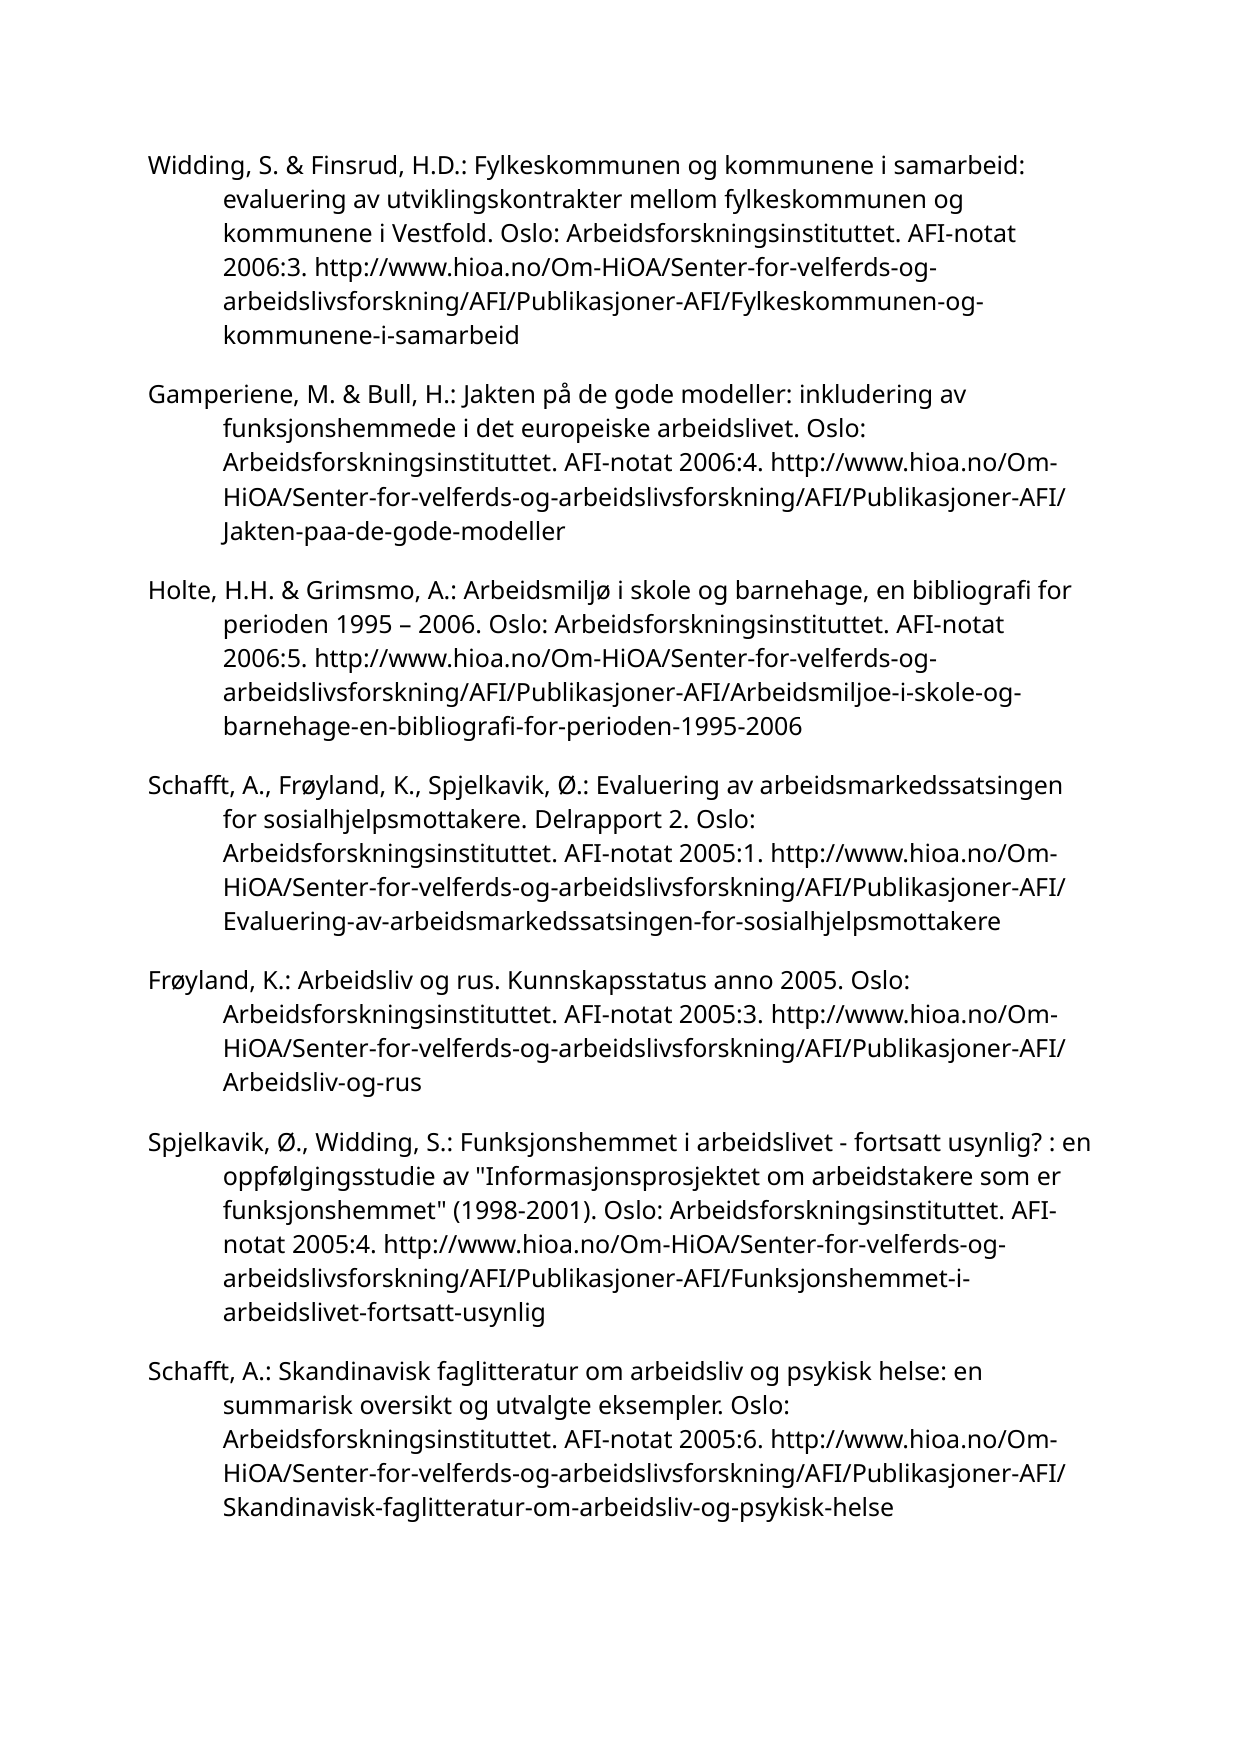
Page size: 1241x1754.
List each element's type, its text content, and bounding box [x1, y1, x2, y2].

list Schafft, A., Frøyland, K., Spjelkavik, Ø.: Evaluering av arbeidsmarkedssatsingen for sosialhjelpsmottakere. Delrapport 2. Oslo: Arbeidsforskningsinstituttet. AFI-notat 2005:1. http://www.hioa.no/Om-HiOA/Senter-for-velferds-og-arbeidslivsforskning/AFI/Publikasjoner-AFI/Evaluering-av-arbeidsmarkedssatsingen-for-sosialhjelpsmottakere [148, 768, 1093, 938]
list Schafft, A.: Skandinavisk faglitteratur om arbeidsliv og psykisk helse: en summarisk oversikt og utvalgte eksempler. Oslo: Arbeidsforskningsinstituttet. AFI-notat 2005:6. http://www.hioa.no/Om-HiOA/Senter-for-velferds-og-arbeidslivsforskning/AFI/Publikasjoner-AFI/Skandinavisk-faglitteratur-om-arbeidsliv-og-psykisk-helse [148, 1353, 1093, 1524]
list Frøyland, K.: Arbeidsliv og rus. Kunnskapsstatus anno 2005. Oslo: Arbeidsforskningsinstituttet. AFI-notat 2005:3. http://www.hioa.no/Om-HiOA/Senter-for-velferds-og-arbeidslivsforskning/AFI/Publikasjoner-AFI/Arbeidsliv-og-rus [148, 963, 1093, 1099]
list Holte, H.H. & Grimsmo, A.: Arbeidsmiljø i skole og barnehage, en bibliografi for perioden 1995 – 2006. Oslo: Arbeidsforskningsinstituttet. AFI-notat 2006:5. http://www.hioa.no/Om-HiOA/Senter-for-velferds-og-arbeidslivsforskning/AFI/Publikasjoner-AFI/Arbeidsmiljoe-i-skole-og-barnehage-en-bibliografi-for-perioden-1995-2006 [148, 572, 1093, 743]
list Gamperiene, M. & Bull, H.: Jakten på de gode modeller: inkludering av funksjonshemmede i det europeiske arbeidslivet. Oslo: Arbeidsforskningsinstituttet. AFI-notat 2006:4. http://www.hioa.no/Om-HiOA/Senter-for-velferds-og-arbeidslivsforskning/AFI/Publikasjoner-AFI/Jakten-paa-de-gode-modeller [148, 377, 1093, 547]
list Spjelkavik, Ø., Widding, S.: Funksjonshemmet i arbeidslivet - fortsatt usynlig? : en oppfølgingsstudie av "Informasjonsprosjektet om arbeidstakere som er funksjonshemmet" (1998-2001). Oslo: Arbeidsforskningsinstituttet. AFI-notat 2005:4. http://www.hioa.no/Om-HiOA/Senter-for-velferds-og-arbeidslivsforskning/AFI/Publikasjoner-AFI/Funksjonshemmet-i-arbeidslivet-fortsatt-usynlig [148, 1124, 1093, 1328]
list Widding, S. & Finsrud, H.D.: Fylkeskommunen og kommunene i samarbeid: evaluering av utviklingskontrakter mellom fylkeskommunen og kommunene i Vestfold. Oslo: Arbeidsforskningsinstituttet. AFI-notat 2006:3. http://www.hioa.no/Om-HiOA/Senter-for-velferds-og-arbeidslivsforskning/AFI/Publikasjoner-AFI/Fylkeskommunen-og-kommunene-i-samarbeid [148, 148, 1093, 352]
